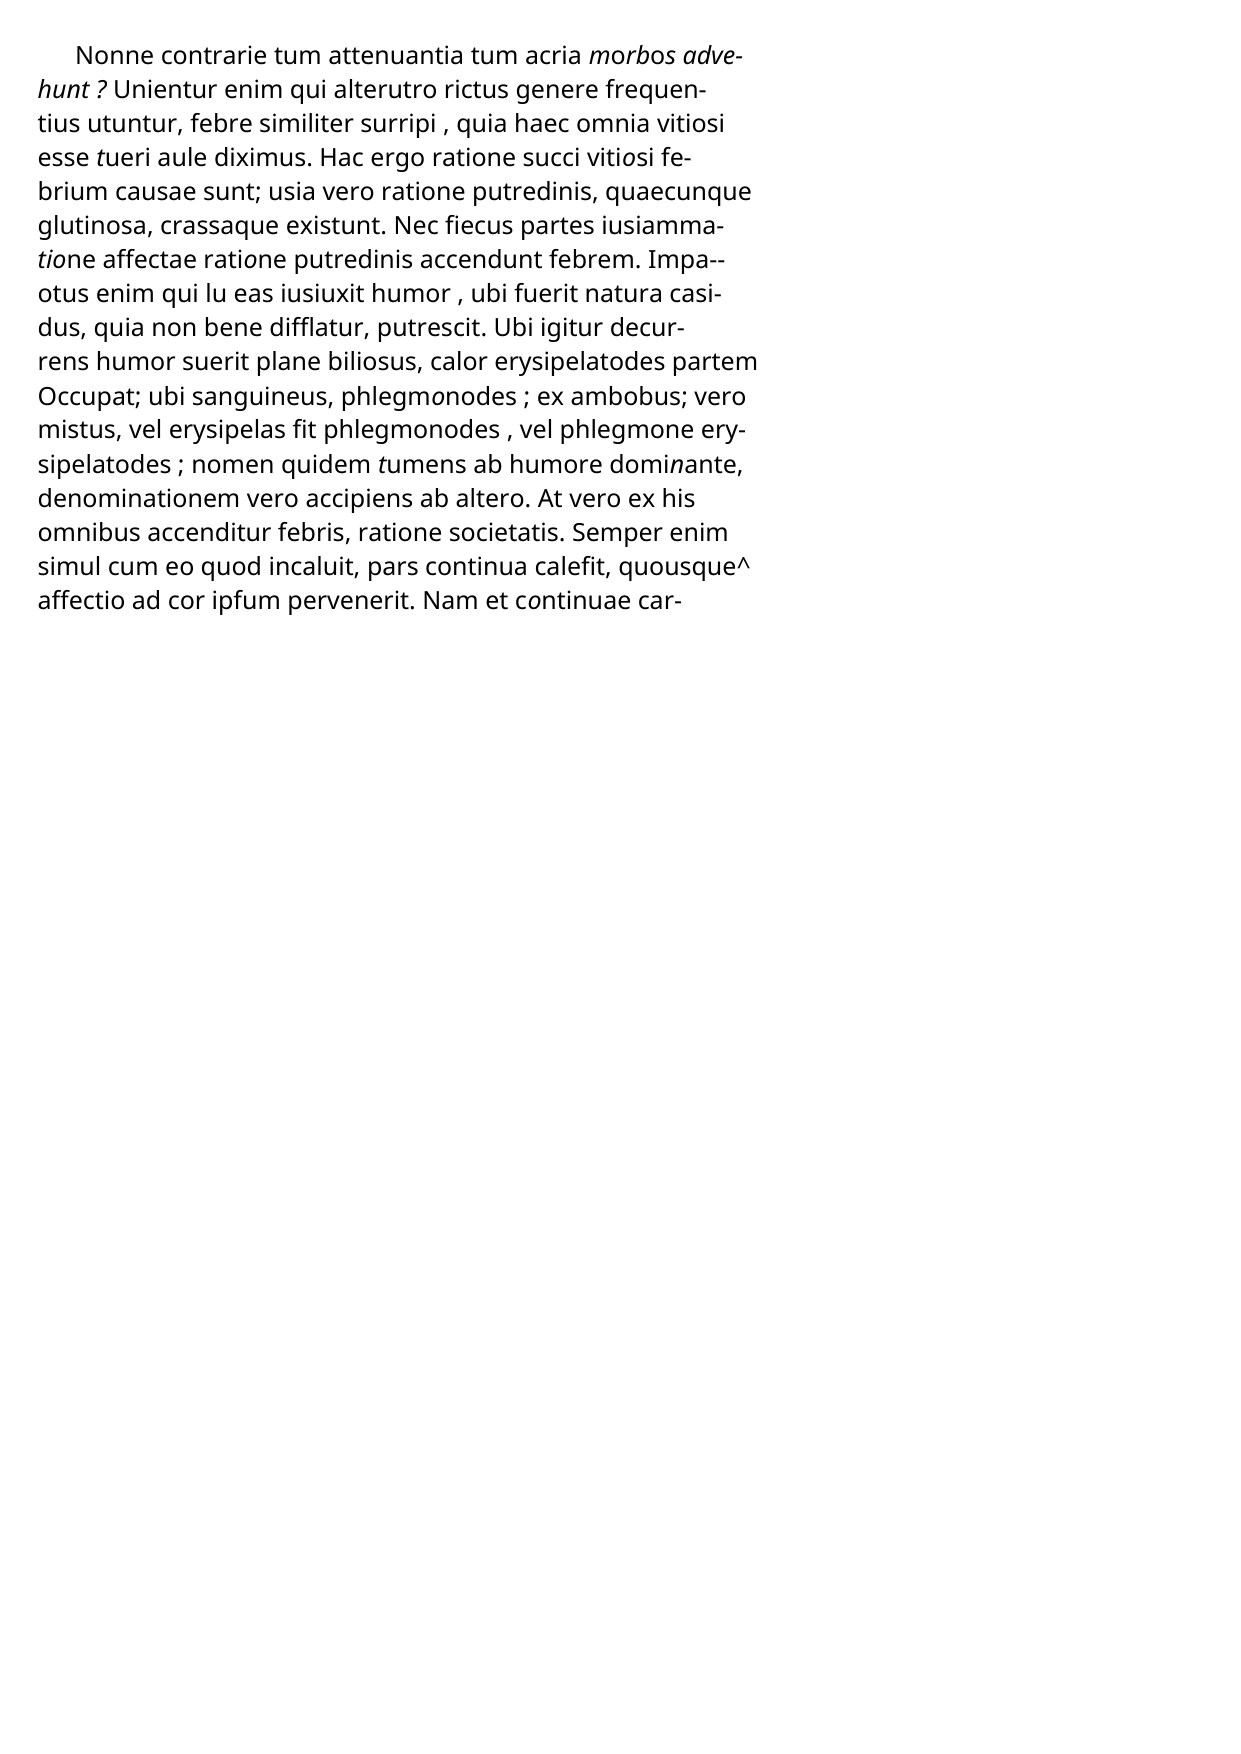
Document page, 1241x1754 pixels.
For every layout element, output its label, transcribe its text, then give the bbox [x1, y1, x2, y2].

text Nonne contrarie tum attenuantia tum acria morbos adve- hunt ? Unientur enim qui alterutro rictus genere frequen- tius utuntur, febre similiter surripi , quia haec omnia vitiosi esse tueri aule diximus. Hac ergo ratione succi vitiosi fe- brium causae sunt; usia vero ratione putredinis, quaecunque glutinosa, crassaque existunt. Nec fiecus partes iusiamma- tione affectae ratione putredinis accendunt febrem. Impa-- otus enim qui lu eas iusiuxit humor , ubi fuerit natura casi- dus, quia non bene difflatur, putrescit. Ubi igitur decur- rens humor suerit plane biliosus, calor erysipelatodes partem Occupat; ubi sanguineus, phlegmonodes ; ex ambobus; vero mistus, vel erysipelas fit phlegmonodes , vel phlegmone ery- sipelatodes ; nomen quidem tumens ab humore dominante, denominationem vero accipiens ab altero. At vero ex his omnibus accenditur febris, ratione societatis. Semper enim simul cum eo quod incaluit, pars continua calefit, quousque^ affectio ad cor ipfum pervenerit. Nam et continuae car- [37, 37, 1203, 617]
